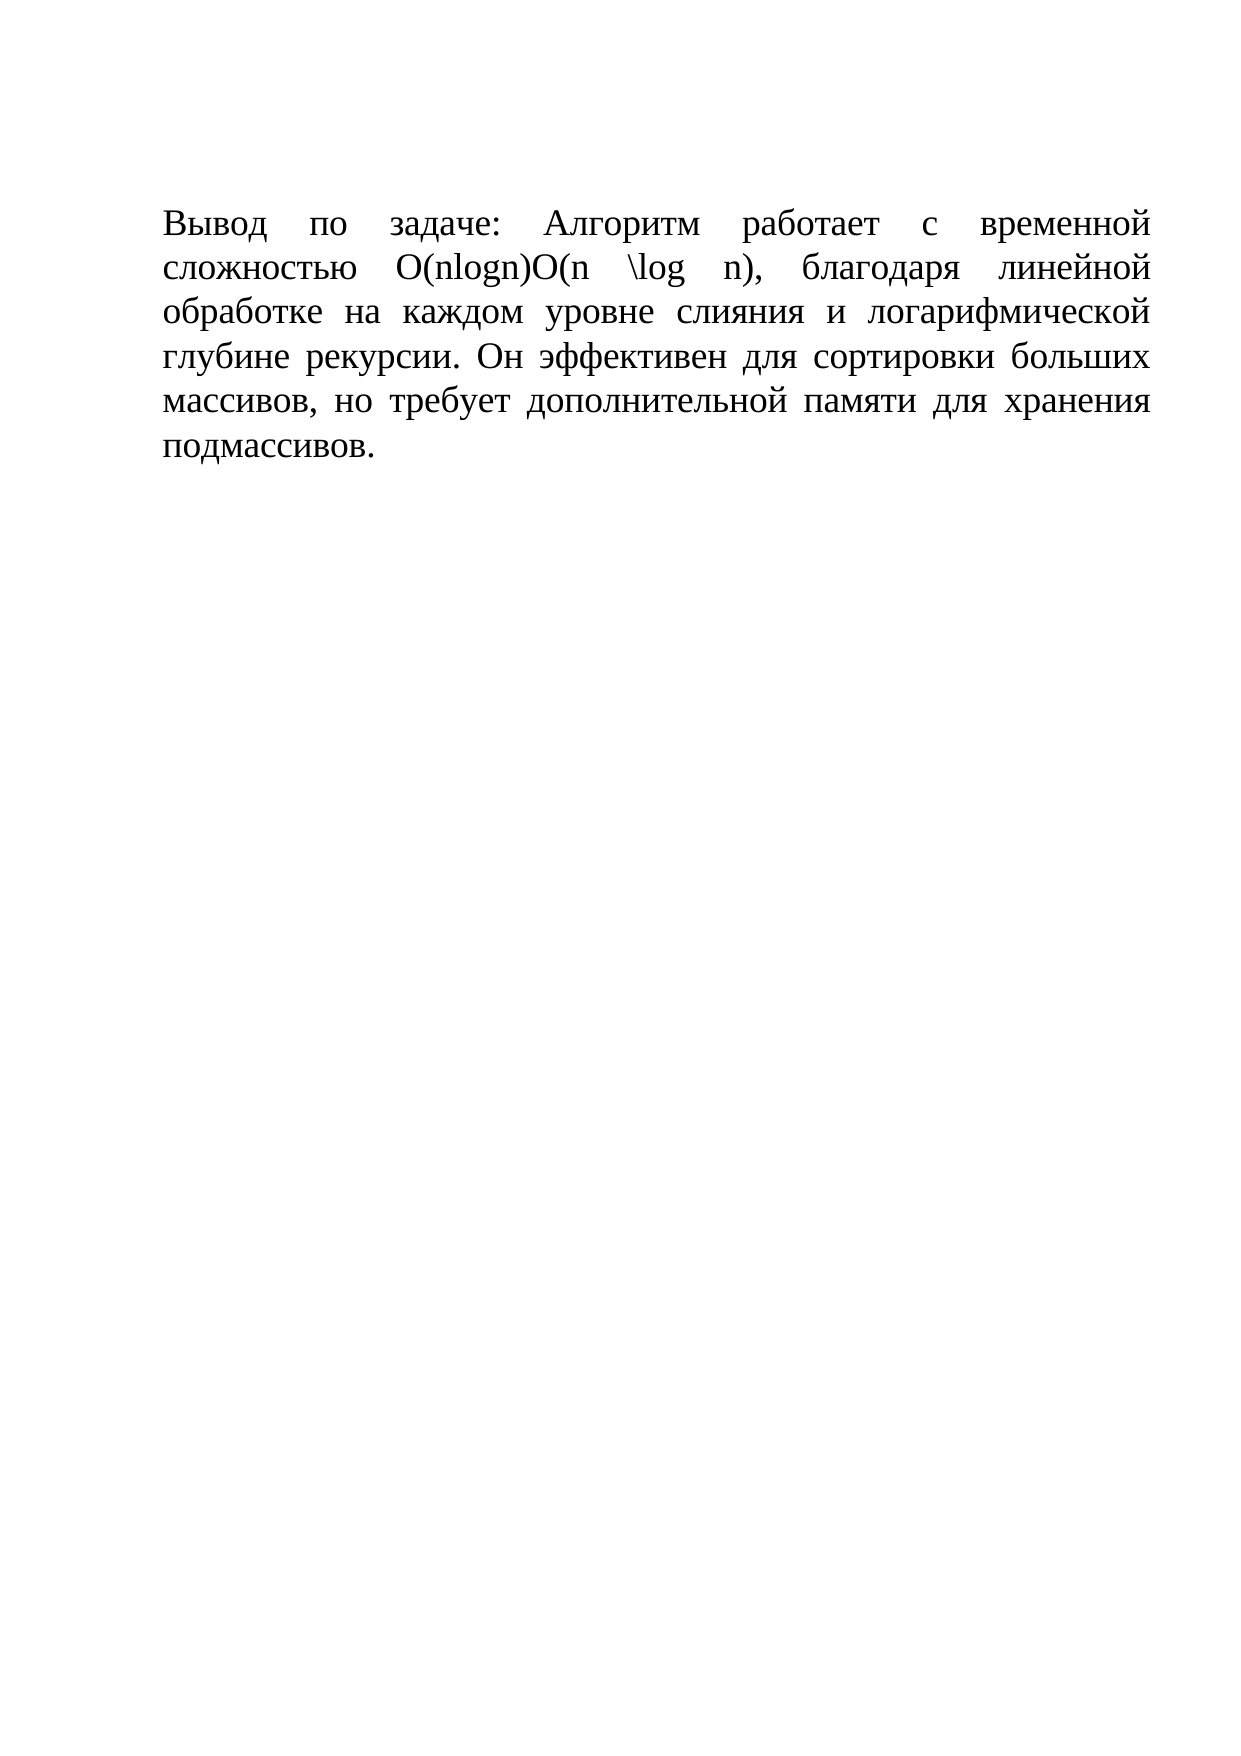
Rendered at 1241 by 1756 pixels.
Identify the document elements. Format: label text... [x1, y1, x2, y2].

text Вывод по задаче: Алгоритм работает с временной сложностью O(nlog⁡n)O(n \log n), благодаря линейной обработке на каждом уровне слияния и логарифмической глубине рекурсии. Он эффективен для сортировки больших массивов, но требует дополнительной памяти для хранения подмассивов. [162, 200, 1151, 465]
